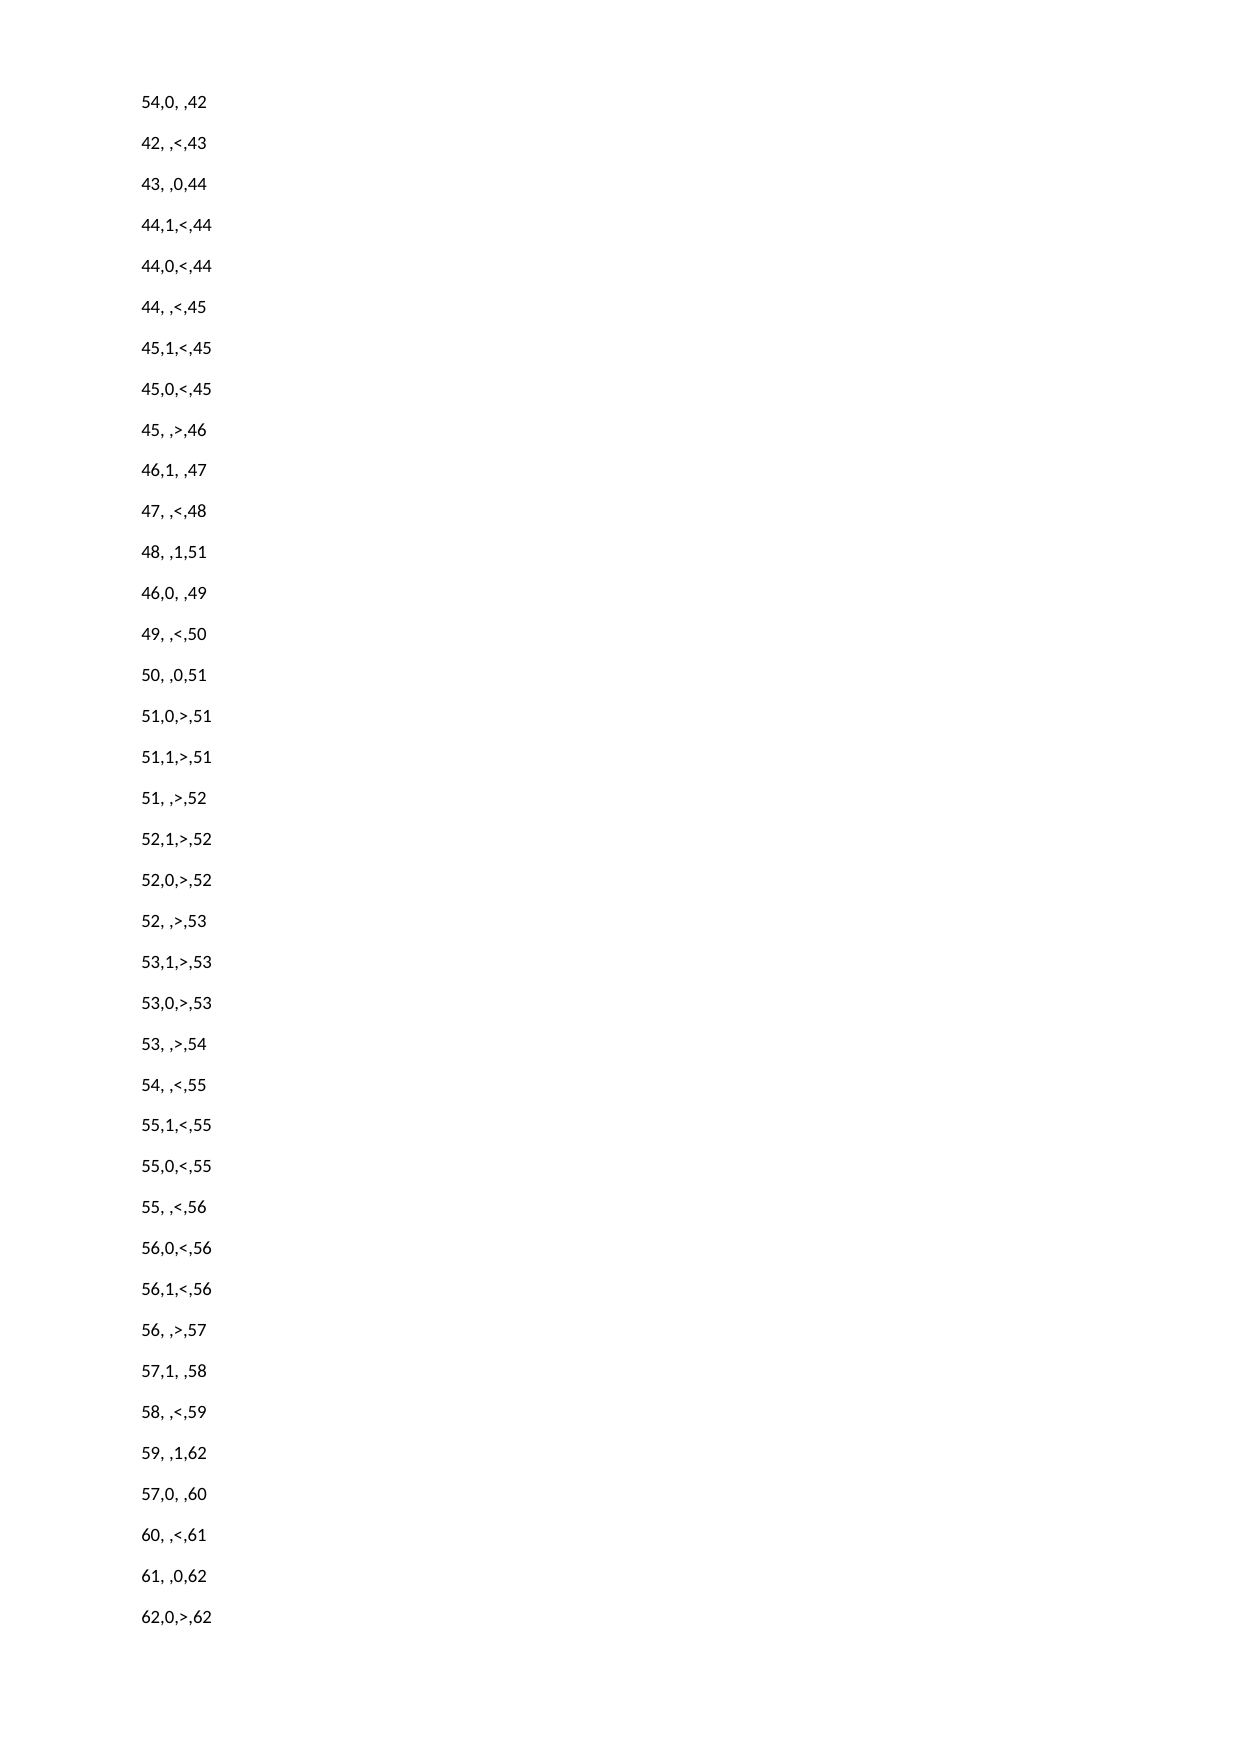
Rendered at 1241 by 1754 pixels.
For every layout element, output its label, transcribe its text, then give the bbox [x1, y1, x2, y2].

text 46,0, ,49 [141, 581, 1172, 604]
text 45, ,>,46 [141, 418, 1172, 441]
text 62,0,>,62 [141, 1605, 1172, 1628]
text 58, ,<,59 [141, 1400, 1172, 1423]
text 55,0,<,55 [141, 1154, 1172, 1177]
text 60, ,<,61 [141, 1523, 1172, 1546]
text 56,0,<,56 [141, 1236, 1172, 1259]
text 57,0, ,60 [141, 1482, 1172, 1505]
text 52,0,>,52 [141, 868, 1172, 891]
text 50, ,0,51 [141, 663, 1172, 686]
text 53,1,>,53 [141, 950, 1172, 973]
text 51, ,>,52 [141, 786, 1172, 809]
text 54, ,<,55 [141, 1073, 1172, 1096]
text 49, ,<,50 [141, 622, 1172, 645]
text 53,0,>,53 [141, 991, 1172, 1014]
text 54,0, ,42 [141, 90, 1172, 113]
text 52, ,>,53 [141, 909, 1172, 932]
text 42, ,<,43 [141, 131, 1172, 154]
text 55, ,<,56 [141, 1196, 1172, 1218]
text 47, ,<,48 [141, 499, 1172, 522]
text 59, ,1,62 [141, 1441, 1172, 1464]
text 45,0,<,45 [141, 377, 1172, 400]
text 44,0,<,44 [141, 254, 1172, 277]
text 44, ,<,45 [141, 295, 1172, 318]
text 56,1,<,56 [141, 1277, 1172, 1300]
text 55,1,<,55 [141, 1114, 1172, 1137]
text 51,1,>,51 [141, 745, 1172, 768]
text 52,1,>,52 [141, 827, 1172, 850]
text 57,1, ,58 [141, 1359, 1172, 1382]
text 61, ,0,62 [141, 1564, 1172, 1587]
text 48, ,1,51 [141, 541, 1172, 563]
text 46,1, ,47 [141, 459, 1172, 482]
text 53, ,>,54 [141, 1032, 1172, 1055]
text 56, ,>,57 [141, 1318, 1172, 1341]
text 45,1,<,45 [141, 336, 1172, 359]
text 51,0,>,51 [141, 704, 1172, 727]
text 44,1,<,44 [141, 213, 1172, 236]
text 43, ,0,44 [141, 172, 1172, 195]
